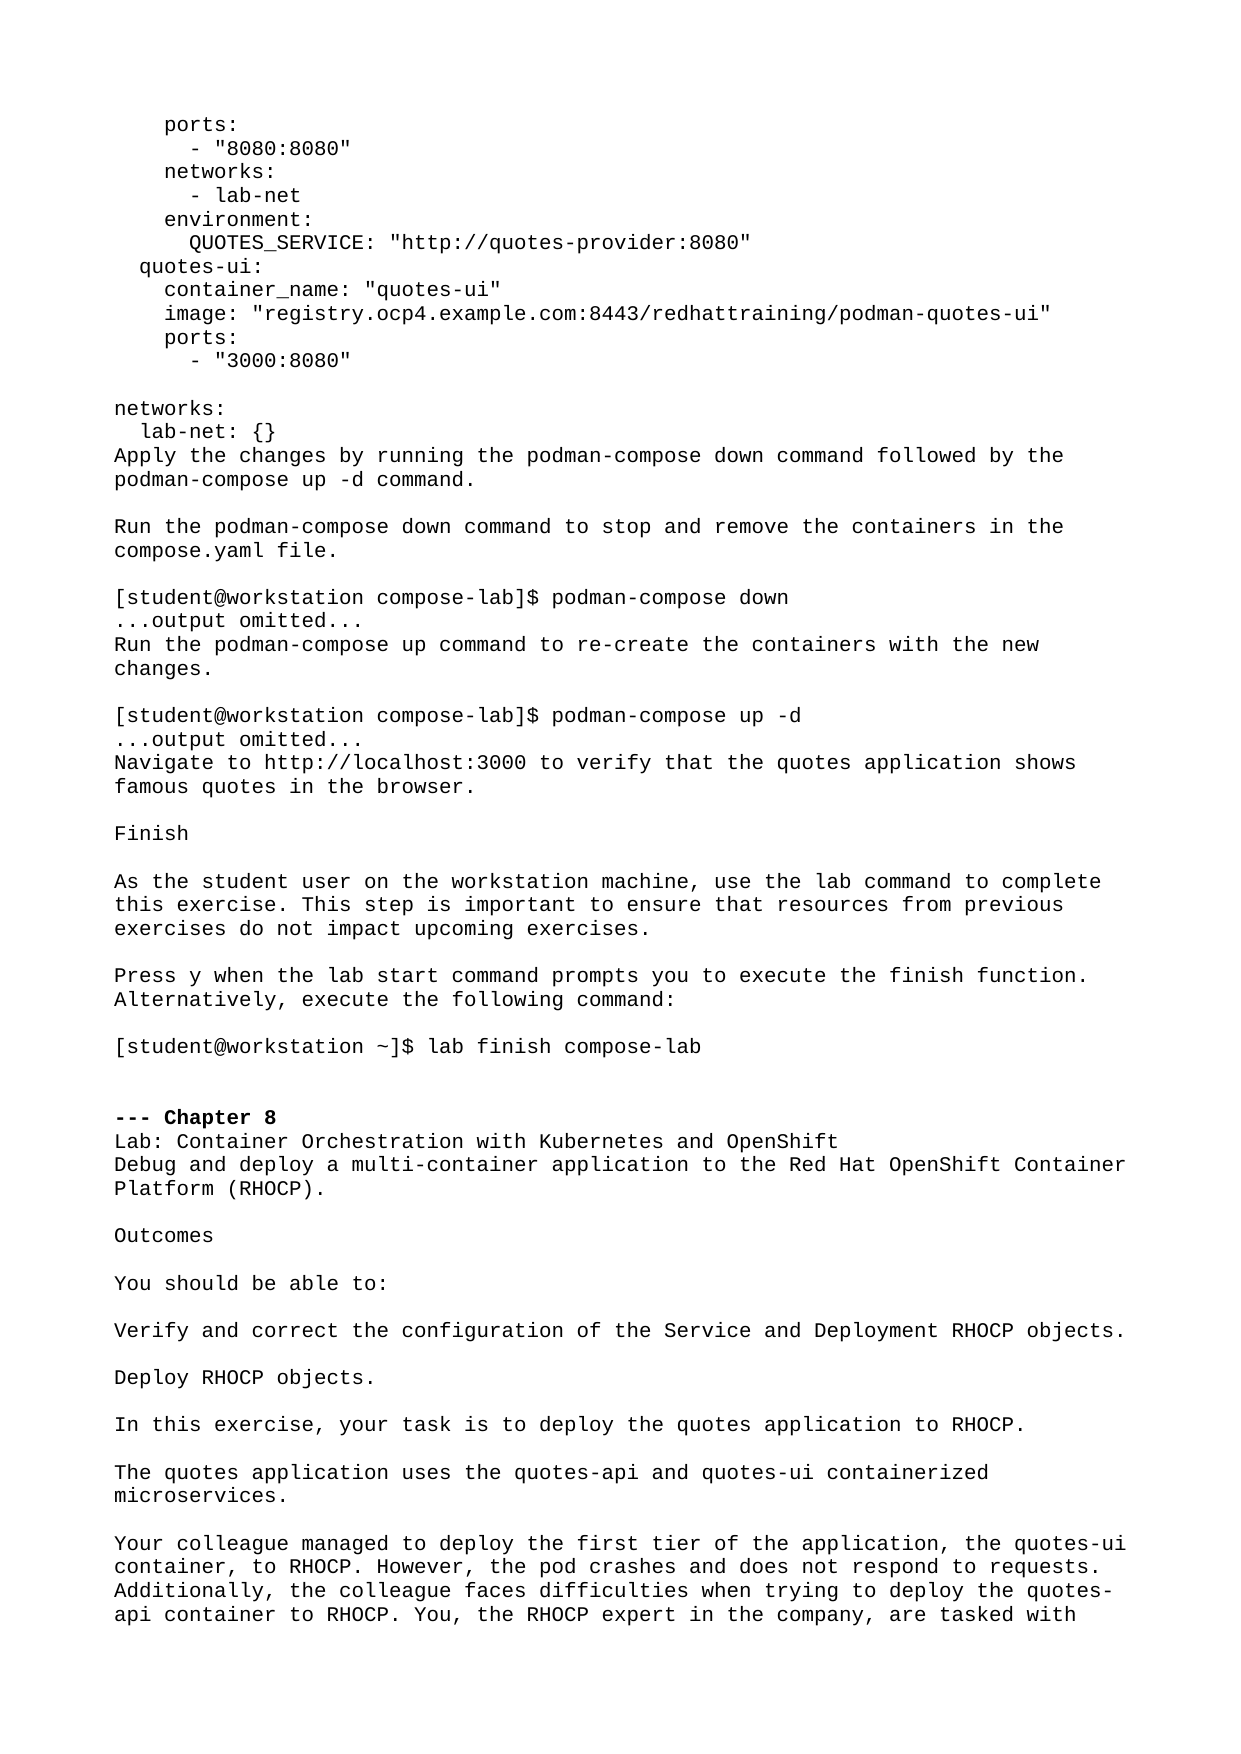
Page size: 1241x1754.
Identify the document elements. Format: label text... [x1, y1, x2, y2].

text ports: - "8080:8080" networks: - lab-net environment: QUOTES_SERVICE: "http://quotes-provider:8080" quotes-ui: container_name: "quotes-ui" image: "registry.ocp4.example.com:8443/redhattraining/podman-quotes-ui" ports: - "3000:8080" networks: lab-net: {} Apply the changes by running the podman-compose down command followed by the podman-compose up -d command. Run the podman-compose down command to stop and remove the containers in the compose.yaml file. [student@workstation compose-lab]$ podman-compose down ...output omitted... Run the podman-compose up command to re-create the containers with the new changes. [student@workstation compose-lab]$ podman-compose up -d ...output omitted... Navigate to http://localhost:3000 to verify that the quotes application shows famous quotes in the browser. Finish As the student user on the workstation machine, use the lab command to complete this exercise. This step is important to ensure that resources from previous exercises do not impact upcoming exercises. Press y when the lab start command prompts you to execute the finish function. Alternatively, execute the following command: [student@workstation ~]$ lab finish compose-lab --- Chapter 8 Lab: Container Orchestration with Kubernetes and OpenShift Debug and deploy a multi-container application to the Red Hat OpenShift Container Platform (RHOCP). Outcomes You should be able to: Verify and correct the configuration of the Service and Deployment RHOCP objects. Deploy RHOCP objects. In this exercise, your task is to deploy the quotes application to RHOCP. The quotes application uses the quotes-api and quotes-ui containerized microservices. Your colleague managed to deploy the first tier of the application, the quotes-ui container, to RHOCP. However, the pod crashes and does not respond to requests. Additionally, the colleague faces difficulties when trying to deploy the quotes-api container to RHOCP. You, the RHOCP expert in the company, are tasked with [114, 114, 1127, 1627]
